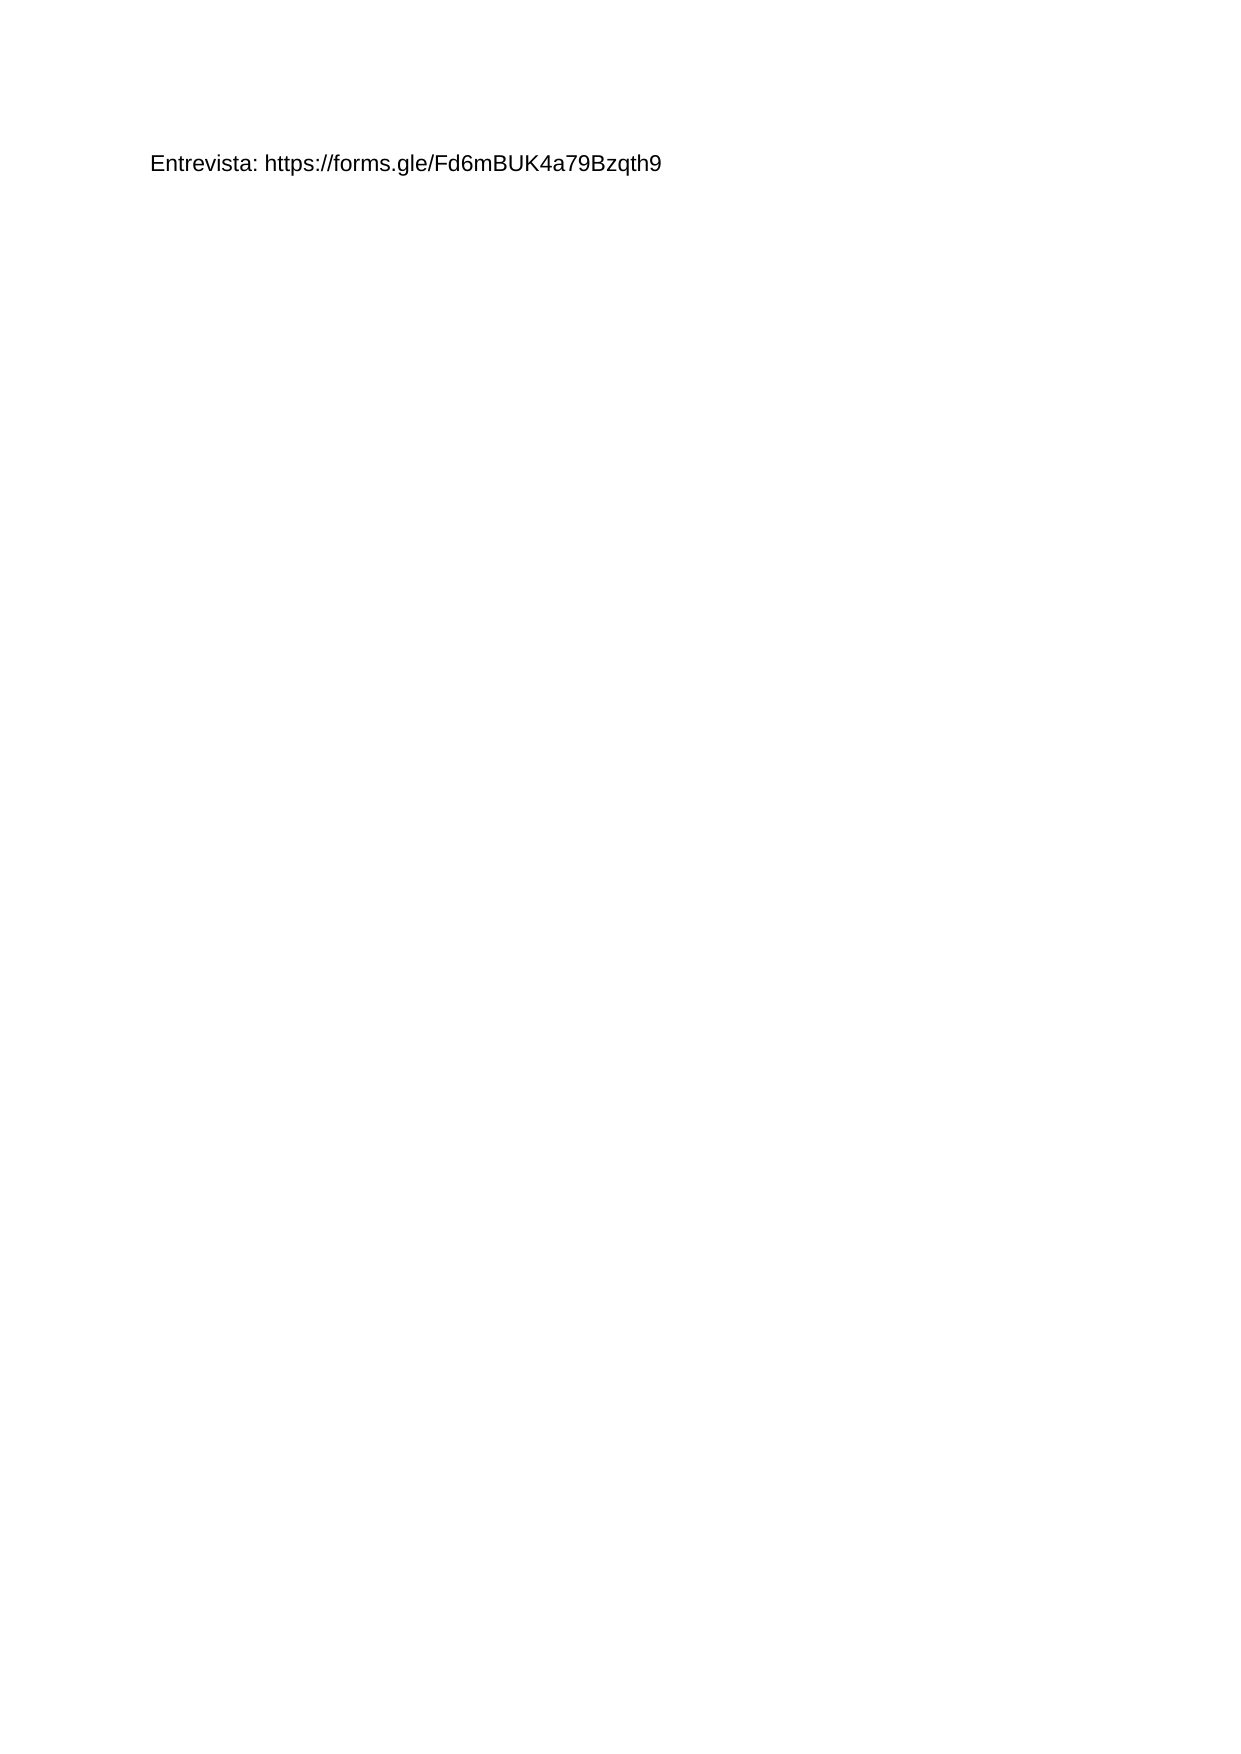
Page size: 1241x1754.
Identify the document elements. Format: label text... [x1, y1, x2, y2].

text Entrevista: https://forms.gle/Fd6mBUK4a79Bzqth9 [150, 150, 1090, 176]
